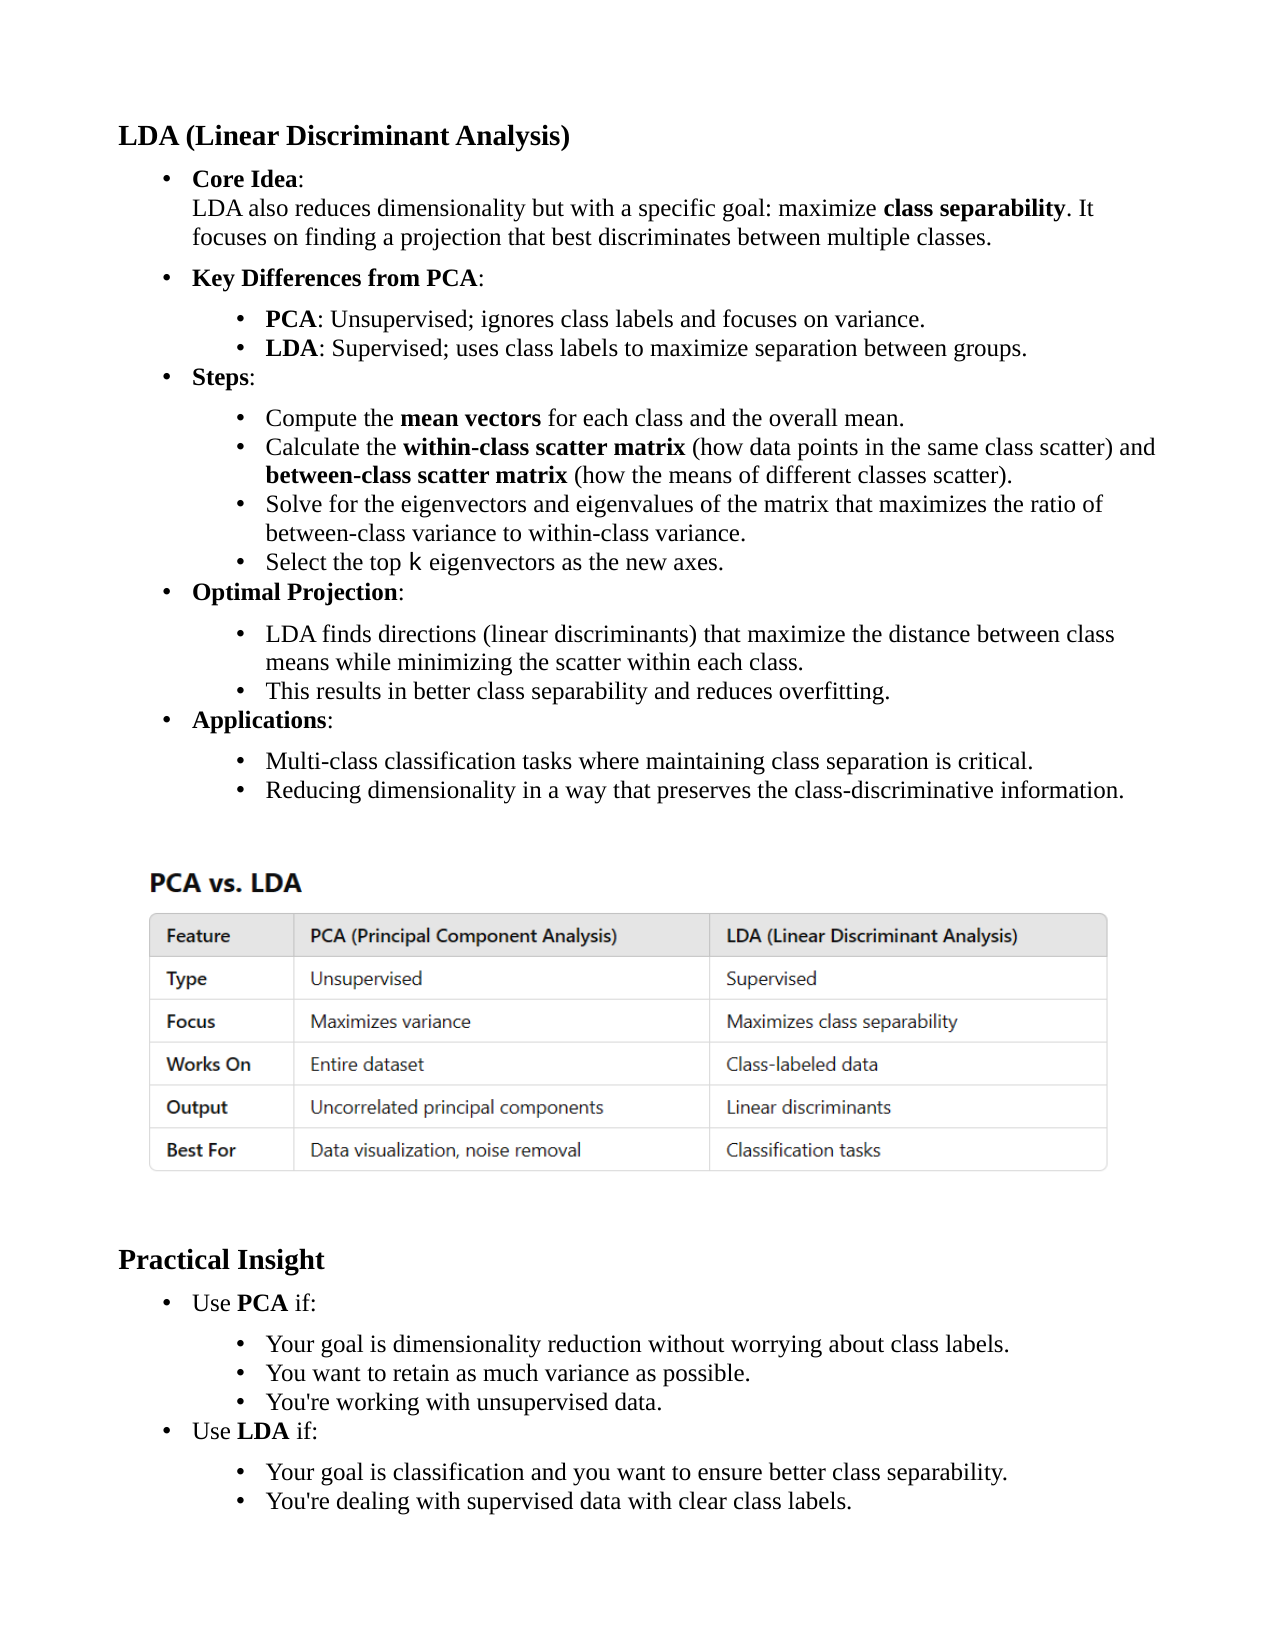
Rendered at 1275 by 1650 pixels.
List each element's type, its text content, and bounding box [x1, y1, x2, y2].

list PCA: Unsupervised; ignores class labels and focuses on variance. [236, 304, 1157, 333]
list You're working with unsupervised data. [236, 1387, 1157, 1416]
list Calculate the within-class scatter matrix (how data points in the same class scatter) and between-class scatter matrix (how the means of different classes scatter). [236, 432, 1157, 489]
list Select the top k eigenvectors as the new axes. [236, 547, 1157, 577]
list LDA: Supervised; uses class labels to maximize separation between groups. [236, 333, 1157, 362]
list Reducing dimensionality in a way that preserves the class-discriminative information. [236, 775, 1157, 804]
list Core Idea: LDA also reduces dimensionality but with a specific goal: maximize class separability. It focuses on finding a projection that best discriminates between multiple classes. [162, 164, 1157, 250]
subtitle Practical Insight [118, 1242, 1157, 1276]
list You want to retain as much variance as possible. [236, 1358, 1157, 1387]
list Compute the mean vectors for each class and the overall mean. [236, 403, 1157, 432]
subtitle LDA (Linear Discriminant Analysis) [118, 118, 1157, 152]
picture [134, 845, 1141, 1189]
list This results in better class separability and reduces overfitting. [236, 676, 1157, 705]
list Solve for the eigenvectors and eigenvalues of the matrix that maximizes the ratio of between-class variance to within-class variance. [236, 489, 1157, 547]
list Steps: [162, 362, 1157, 390]
list LDA finds directions (linear discriminants) that maximize the distance between class means while minimizing the scatter within each class. [236, 619, 1157, 676]
list Use PCA if: [162, 1288, 1157, 1317]
list Multi-class classification tasks where maintaining class separation is critical. [236, 746, 1157, 775]
list Use LDA if: [162, 1416, 1157, 1444]
list Your goal is classification and you want to ensure better class separability. [236, 1457, 1157, 1486]
list You're dealing with supervised data with clear class labels. [236, 1486, 1157, 1514]
list Optimal Projection: [162, 577, 1157, 606]
list Key Differences from PCA: [162, 263, 1157, 292]
list Applications: [162, 705, 1157, 734]
list Your goal is dimensionality reduction without worrying about class labels. [236, 1329, 1157, 1358]
